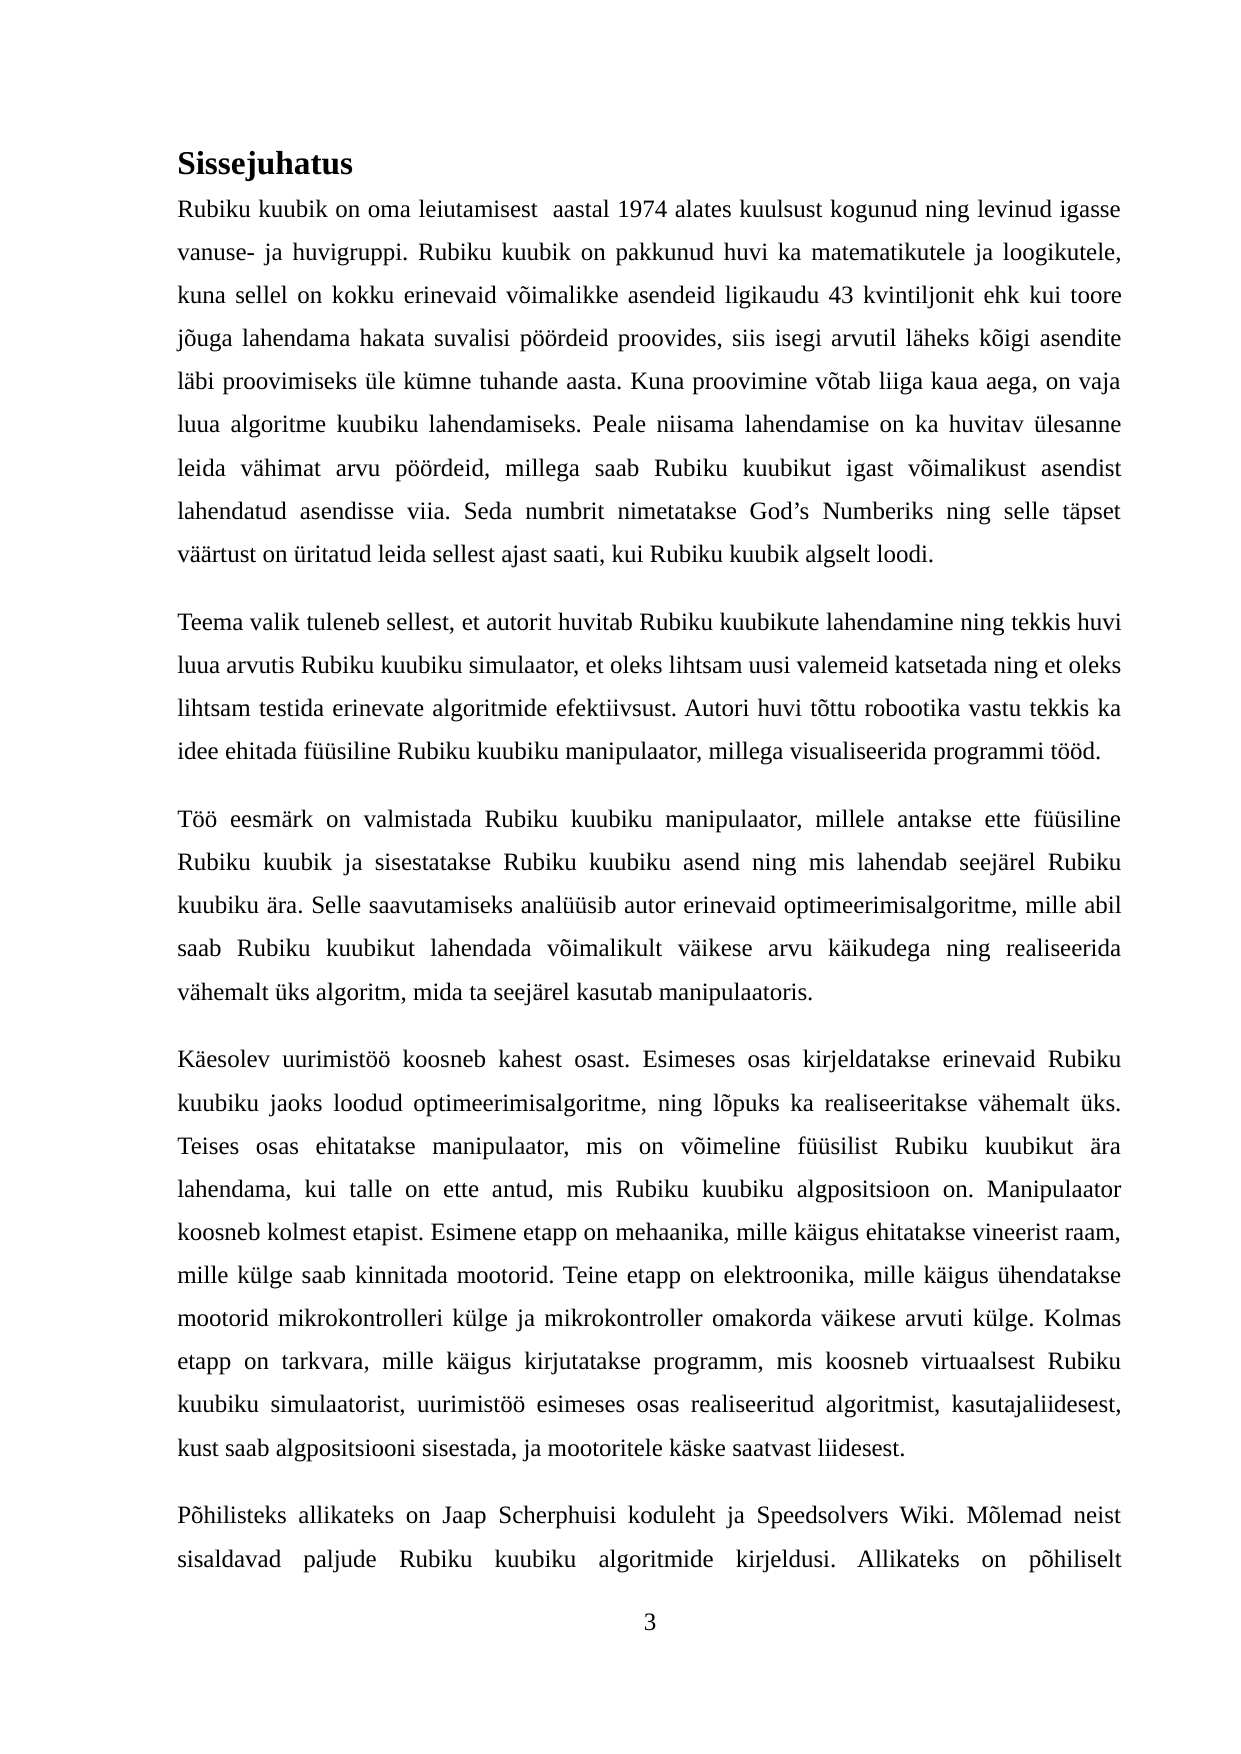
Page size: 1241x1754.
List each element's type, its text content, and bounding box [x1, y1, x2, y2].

text Töö eesmärk on valmistada Rubiku kuubiku manipulaator, millele antakse ette füüsiline Rubiku kuubik ja sisestatakse Rubiku kuubiku asend ning mis lahendab seejärel Rubiku kuubiku ära. Selle saavutamiseks analüüsib autor erinevaid optimeerimisalgoritme, mille abil saab Rubiku kuubikut lahendada võimalikult väikese arvu käikudega ning realiseerida vähemalt üks algoritm, mida ta seejärel kasutab manipulaatoris. [177, 804, 1122, 1005]
text Rubiku kuubik on oma leiutamisest aastal 1974 alates kuulsust kogunud ning levinud igasse vanuse- ja huvigruppi. Rubiku kuubik on pakkunud huvi ka matematikutele ja loogikutele, kuna sellel on kokku erinevaid võimalikke asendeid ligikaudu 43 kvintiljonit ehk kui toore jõuga lahendama hakata suvalisi pöördeid proovides, siis isegi arvutil läheks kõigi asendite läbi proovimiseks üle kümne tuhande aasta. Kuna proovimine võtab liiga kaua aega, on vaja luua algoritme kuubiku lahendamiseks. Peale niisama lahendamise on ka huvitav ülesanne leida vähimat arvu pöördeid, millega saab Rubiku kuubikut igast võimalikust asendist lahendatud asendisse viia. Seda numbrit nimetatakse God’s Numberiks ning selle täpset väärtust on üritatud leida sellest ajast saati, kui Rubiku kuubik algselt loodi. [177, 194, 1122, 568]
text Teema valik tuleneb sellest, et autorit huvitab Rubiku kuubikute lahendamine ning tekkis huvi luua arvutis Rubiku kuubiku simulaator, et oleks lihtsam uusi valemeid katsetada ning et oleks lihtsam testida erinevate algoritmide efektiivsust. Autori huvi tõttu robootika vastu tekkis ka idee ehitada füüsiline Rubiku kuubiku manipulaator, millega visualiseerida programmi tööd. [177, 607, 1122, 765]
subtitle Sissejuhatus [177, 143, 1122, 181]
text Põhilisteks allikateks on Jaap Scherphuisi koduleht ja Speedsolvers Wiki. Mõlemad neist sisaldavad paljude Rubiku kuubiku algoritmide kirjeldusi. Allikateks on põhiliselt [177, 1501, 1122, 1572]
text Käesolev uurimistöö koosneb kahest osast. Esimeses osas kirjeldatakse erinevaid Rubiku kuubiku jaoks loodud optimeerimisalgoritme, ning lõpuks ka realiseeritakse vähemalt üks. Teises osas ehitatakse manipulaator, mis on võimeline füüsilist Rubiku kuubikut ära lahendama, kui talle on ette antud, mis Rubiku kuubiku algpositsioon on. Manipulaator koosneb kolmest etapist. Esimene etapp on mehaanika, mille käigus ehitatakse vineerist raam, mille külge saab kinnitada mootorid. Teine etapp on elektroonika, mille käigus ühendatakse mootorid mikrokontrolleri külge ja mikrokontroller omakorda väikese arvuti külge. Kolmas etapp on tarkvara, mille käigus kirjutatakse programm, mis koosneb virtuaalsest Rubiku kuubiku simulaatorist, uurimistöö esimeses osas realiseeritud algoritmist, kasutajaliidesest, kust saab algpositsiooni sisestada, ja mootoritele käske saatvast liidesest. [177, 1044, 1122, 1461]
